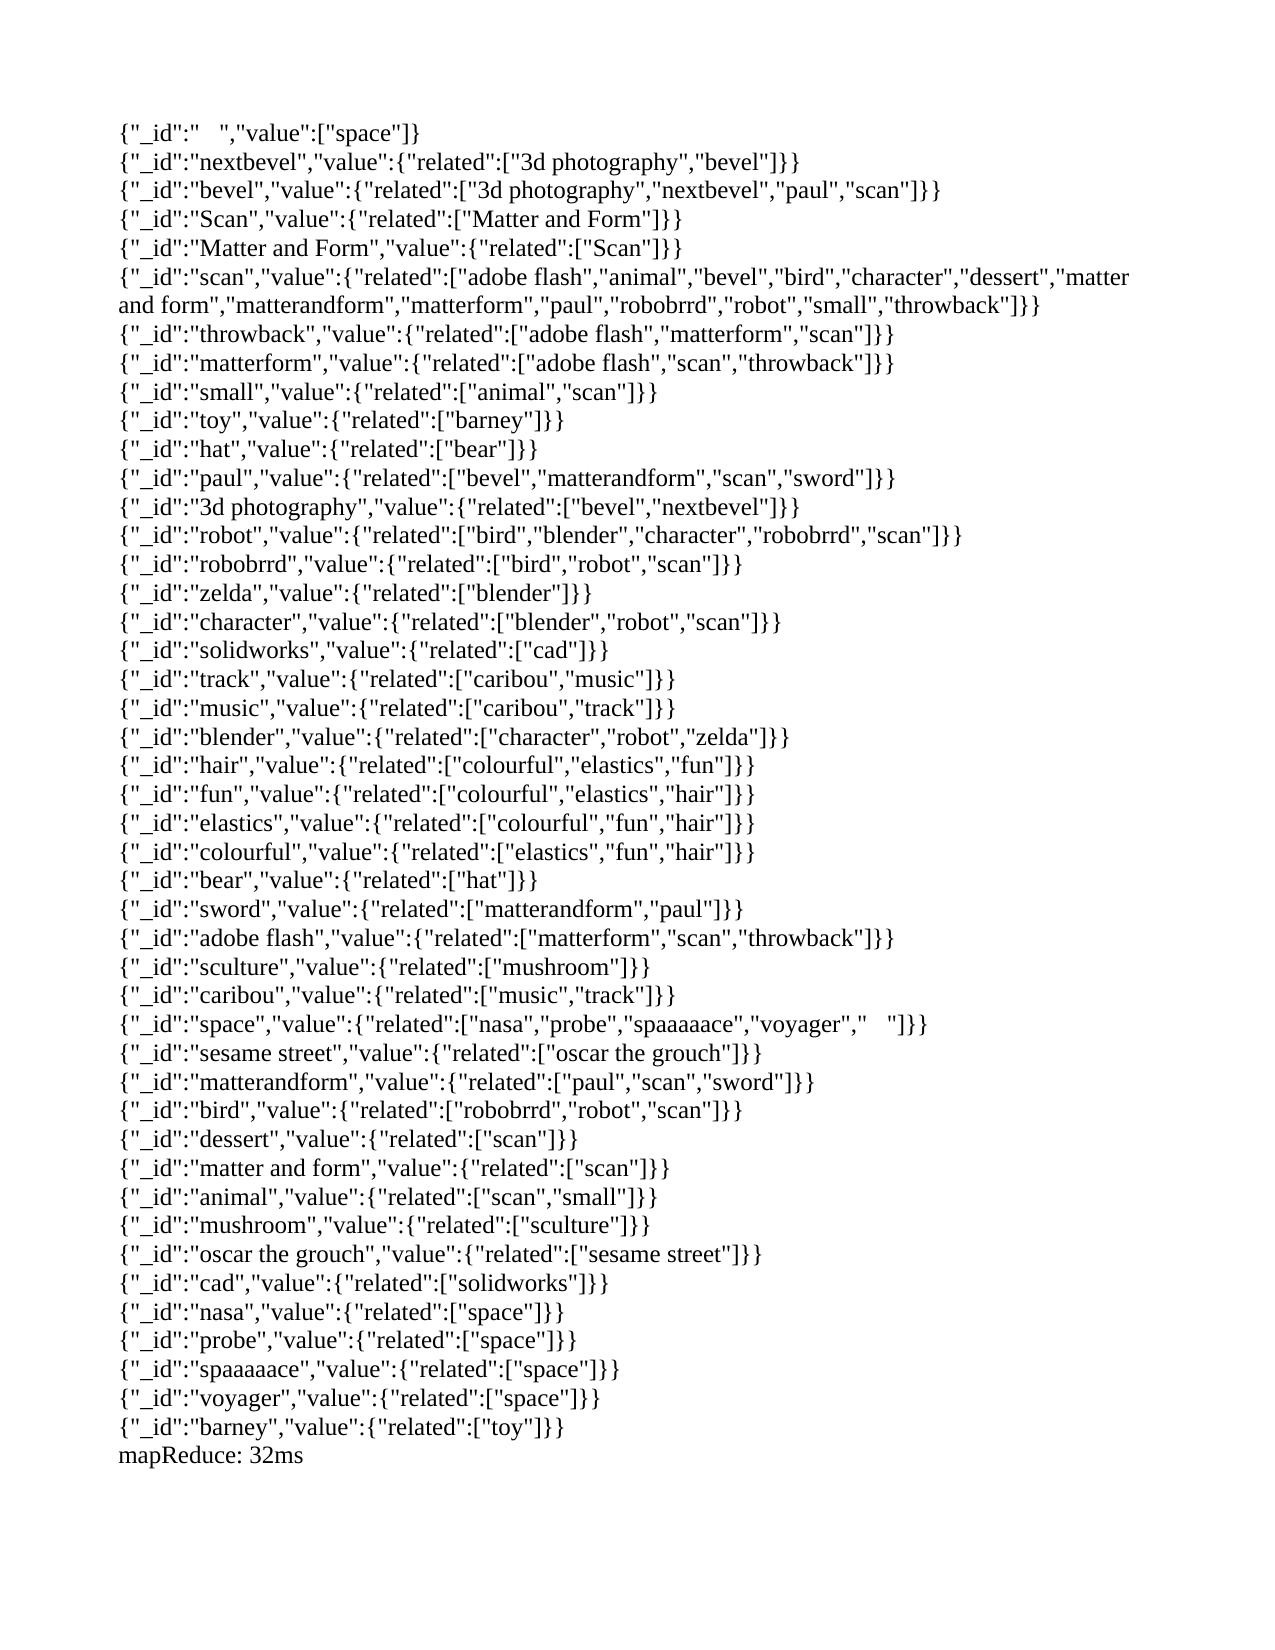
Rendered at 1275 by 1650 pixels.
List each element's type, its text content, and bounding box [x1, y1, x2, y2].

text {"_id":"bird","value":{"related":["robobrrd","robot","scan"]}} [118, 1096, 1157, 1124]
text {"_id":"nasa","value":{"related":["space"]}} [118, 1297, 1157, 1326]
text {"_id":"matterandform","value":{"related":["paul","scan","sword"]}} [118, 1067, 1157, 1096]
text {"_id":"bear","value":{"related":["hat"]}} [118, 866, 1157, 894]
text {"_id":"matter and form","value":{"related":["scan"]}} [118, 1153, 1157, 1182]
text {"_id":"hair","value":{"related":["colourful","elastics","fun"]}} [118, 751, 1157, 779]
text {"_id":"space","value":{"related":["nasa","probe","spaaaaace","voyager","🌠"]}} [118, 1009, 1157, 1038]
text {"_id":"scan","value":{"related":["adobe flash","animal","bevel","bird","character","dessert","matter and form","matterandform","matterform","paul","robobrrd","robot","small","throwback"]}} [118, 262, 1157, 319]
text {"_id":"3d photography","value":{"related":["bevel","nextbevel"]}} [118, 492, 1157, 521]
text {"_id":"hat","value":{"related":["bear"]}} [118, 434, 1157, 463]
text {"_id":"zelda","value":{"related":["blender"]}} [118, 578, 1157, 607]
text {"_id":"nextbevel","value":{"related":["3d photography","bevel"]}} [118, 147, 1157, 176]
text {"_id":"Scan","value":{"related":["Matter and Form"]}} [118, 204, 1157, 233]
text {"_id":"oscar the grouch","value":{"related":["sesame street"]}} [118, 1239, 1157, 1268]
text {"_id":"spaaaaace","value":{"related":["space"]}} [118, 1354, 1157, 1383]
text {"_id":"voyager","value":{"related":["space"]}} [118, 1383, 1157, 1412]
text {"_id":"character","value":{"related":["blender","robot","scan"]}} [118, 607, 1157, 636]
text {"_id":"solidworks","value":{"related":["cad"]}} [118, 636, 1157, 664]
text {"_id":"sculture","value":{"related":["mushroom"]}} [118, 952, 1157, 981]
text {"_id":"robobrrd","value":{"related":["bird","robot","scan"]}} [118, 549, 1157, 578]
text {"_id":"blender","value":{"related":["character","robot","zelda"]}} [118, 722, 1157, 751]
text {"_id":"animal","value":{"related":["scan","small"]}} [118, 1182, 1157, 1211]
text {"_id":"bevel","value":{"related":["3d photography","nextbevel","paul","scan"]}} [118, 176, 1157, 204]
text {"_id":"matterform","value":{"related":["adobe flash","scan","throwback"]}} [118, 348, 1157, 377]
text {"_id":"caribou","value":{"related":["music","track"]}} [118, 981, 1157, 1009]
text {"_id":"fun","value":{"related":["colourful","elastics","hair"]}} [118, 779, 1157, 808]
text {"_id":"colourful","value":{"related":["elastics","fun","hair"]}} [118, 837, 1157, 866]
text {"_id":"elastics","value":{"related":["colourful","fun","hair"]}} [118, 808, 1157, 837]
text {"_id":"toy","value":{"related":["barney"]}} [118, 406, 1157, 434]
text {"_id":"robot","value":{"related":["bird","blender","character","robobrrd","scan"]}} [118, 521, 1157, 549]
text {"_id":"adobe flash","value":{"related":["matterform","scan","throwback"]}} [118, 923, 1157, 952]
text {"_id":"track","value":{"related":["caribou","music"]}} [118, 664, 1157, 693]
text {"_id":"sesame street","value":{"related":["oscar the grouch"]}} [118, 1038, 1157, 1067]
text {"_id":"paul","value":{"related":["bevel","matterandform","scan","sword"]}} [118, 463, 1157, 492]
text {"_id":"mushroom","value":{"related":["sculture"]}} [118, 1211, 1157, 1239]
text {"_id":"music","value":{"related":["caribou","track"]}} [118, 693, 1157, 722]
text {"_id":"throwback","value":{"related":["adobe flash","matterform","scan"]}} [118, 319, 1157, 348]
text {"_id":"barney","value":{"related":["toy"]}} [118, 1412, 1157, 1441]
text {"_id":"🌠","value":["space"]} [118, 118, 1157, 147]
text {"_id":"dessert","value":{"related":["scan"]}} [118, 1124, 1157, 1153]
text mapReduce: 32ms [118, 1441, 1157, 1469]
text {"_id":"small","value":{"related":["animal","scan"]}} [118, 377, 1157, 406]
text {"_id":"cad","value":{"related":["solidworks"]}} [118, 1268, 1157, 1297]
text {"_id":"sword","value":{"related":["matterandform","paul"]}} [118, 894, 1157, 923]
text {"_id":"probe","value":{"related":["space"]}} [118, 1326, 1157, 1354]
text {"_id":"Matter and Form","value":{"related":["Scan"]}} [118, 233, 1157, 262]
